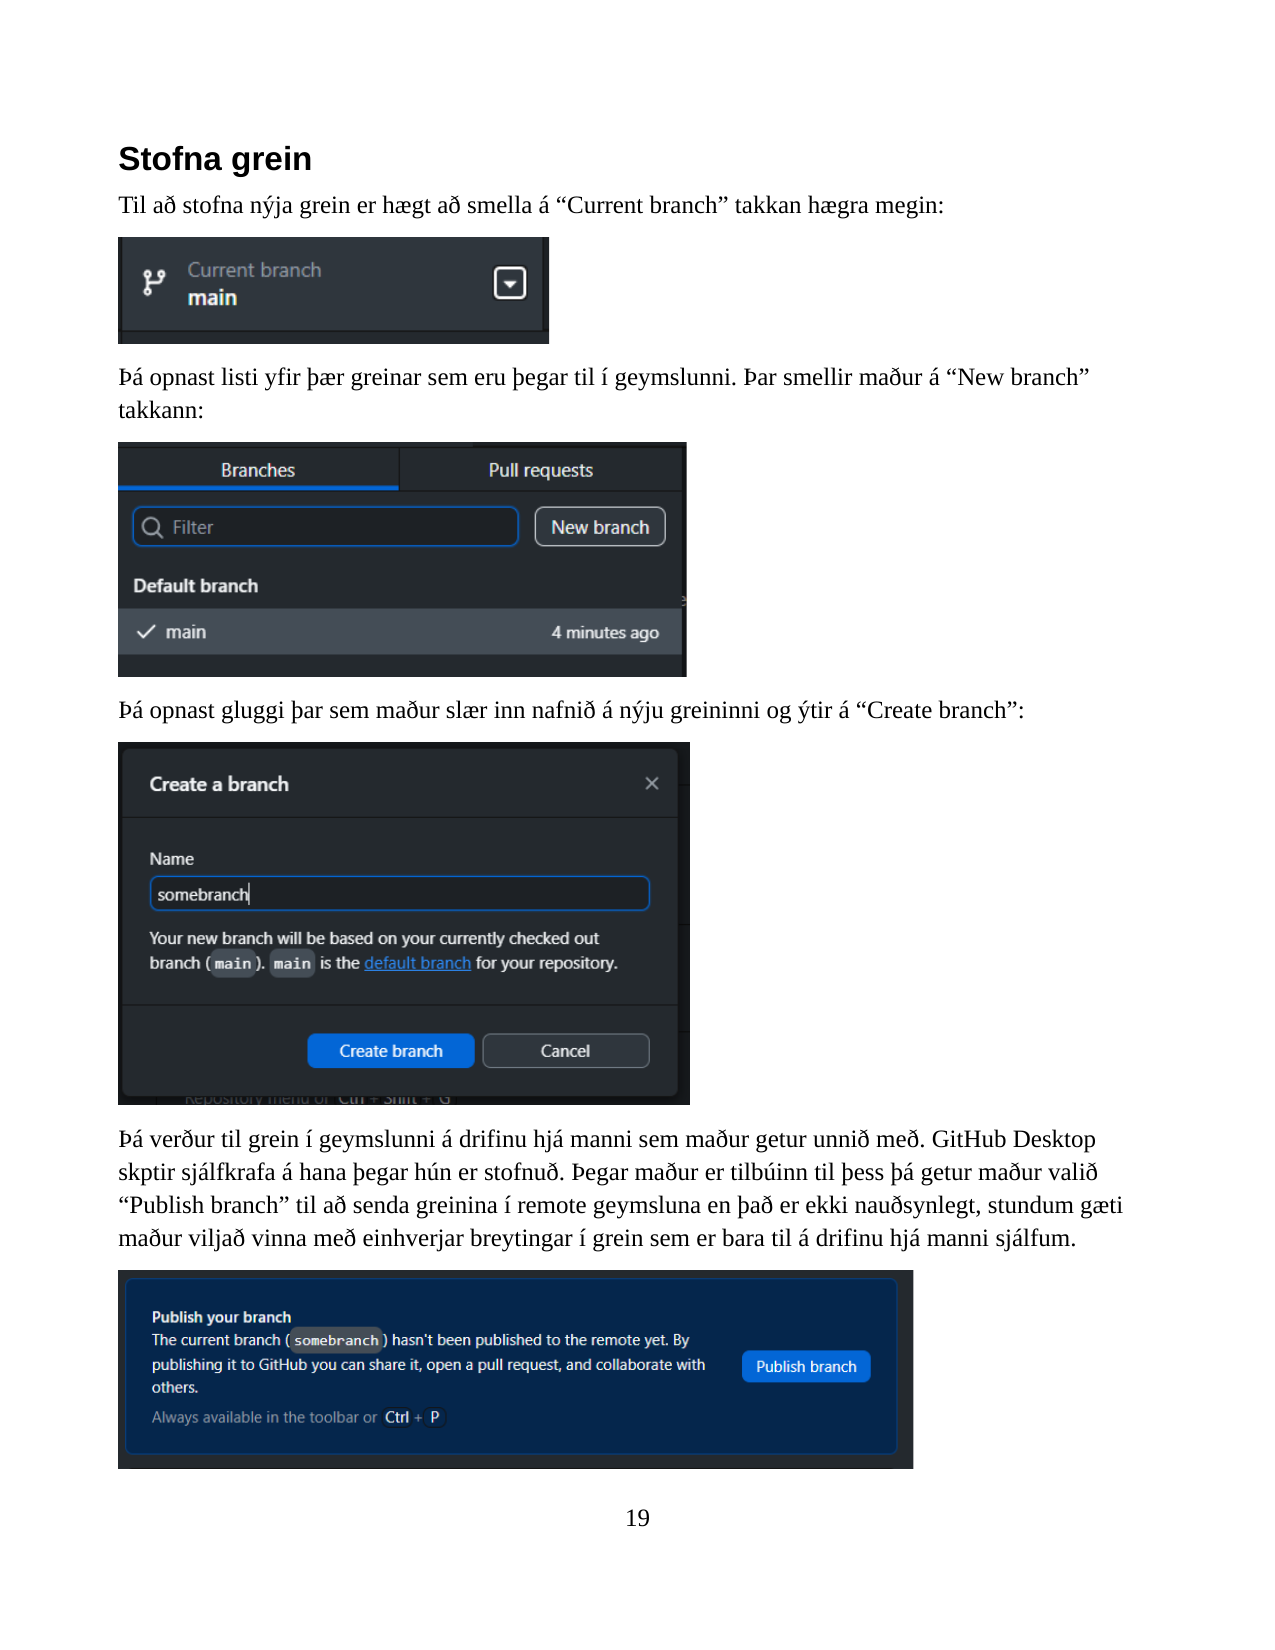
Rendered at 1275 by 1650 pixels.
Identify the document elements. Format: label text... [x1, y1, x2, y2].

picture [118, 742, 690, 1105]
picture [118, 1270, 914, 1469]
text Til að stofna nýja grein er hægt að smella á “Current branch” takkan hægra megin: [118, 190, 1157, 219]
picture [118, 237, 550, 344]
text Þá opnast listi yfir þær greinar sem eru þegar til í geymslunni. Þar smellir maður á “New branch” takkann: [118, 362, 1157, 424]
text Þá verður til grein í geymslunni á drifinu hjá manni sem maður getur unnið með. GitHub Desktop skptir sjálfkrafa á hana þegar hún er stofnuð. Þegar maður er tilbúinn til þess þá getur maður valið “Publish branch” til að senda greinina í remote geymsluna en það er ekki nauðsynlegt, stundum gæti maður viljað vinna með einhverjar breytingar í grein sem er bara til á drifinu hjá manni sjálfum. [118, 1124, 1157, 1252]
picture [118, 442, 687, 677]
subtitle Stofna grein [118, 139, 1157, 177]
text Þá opnast gluggi þar sem maður slær inn nafnið á nýju greininni og ýtir á “Create branch”: [118, 695, 1157, 724]
